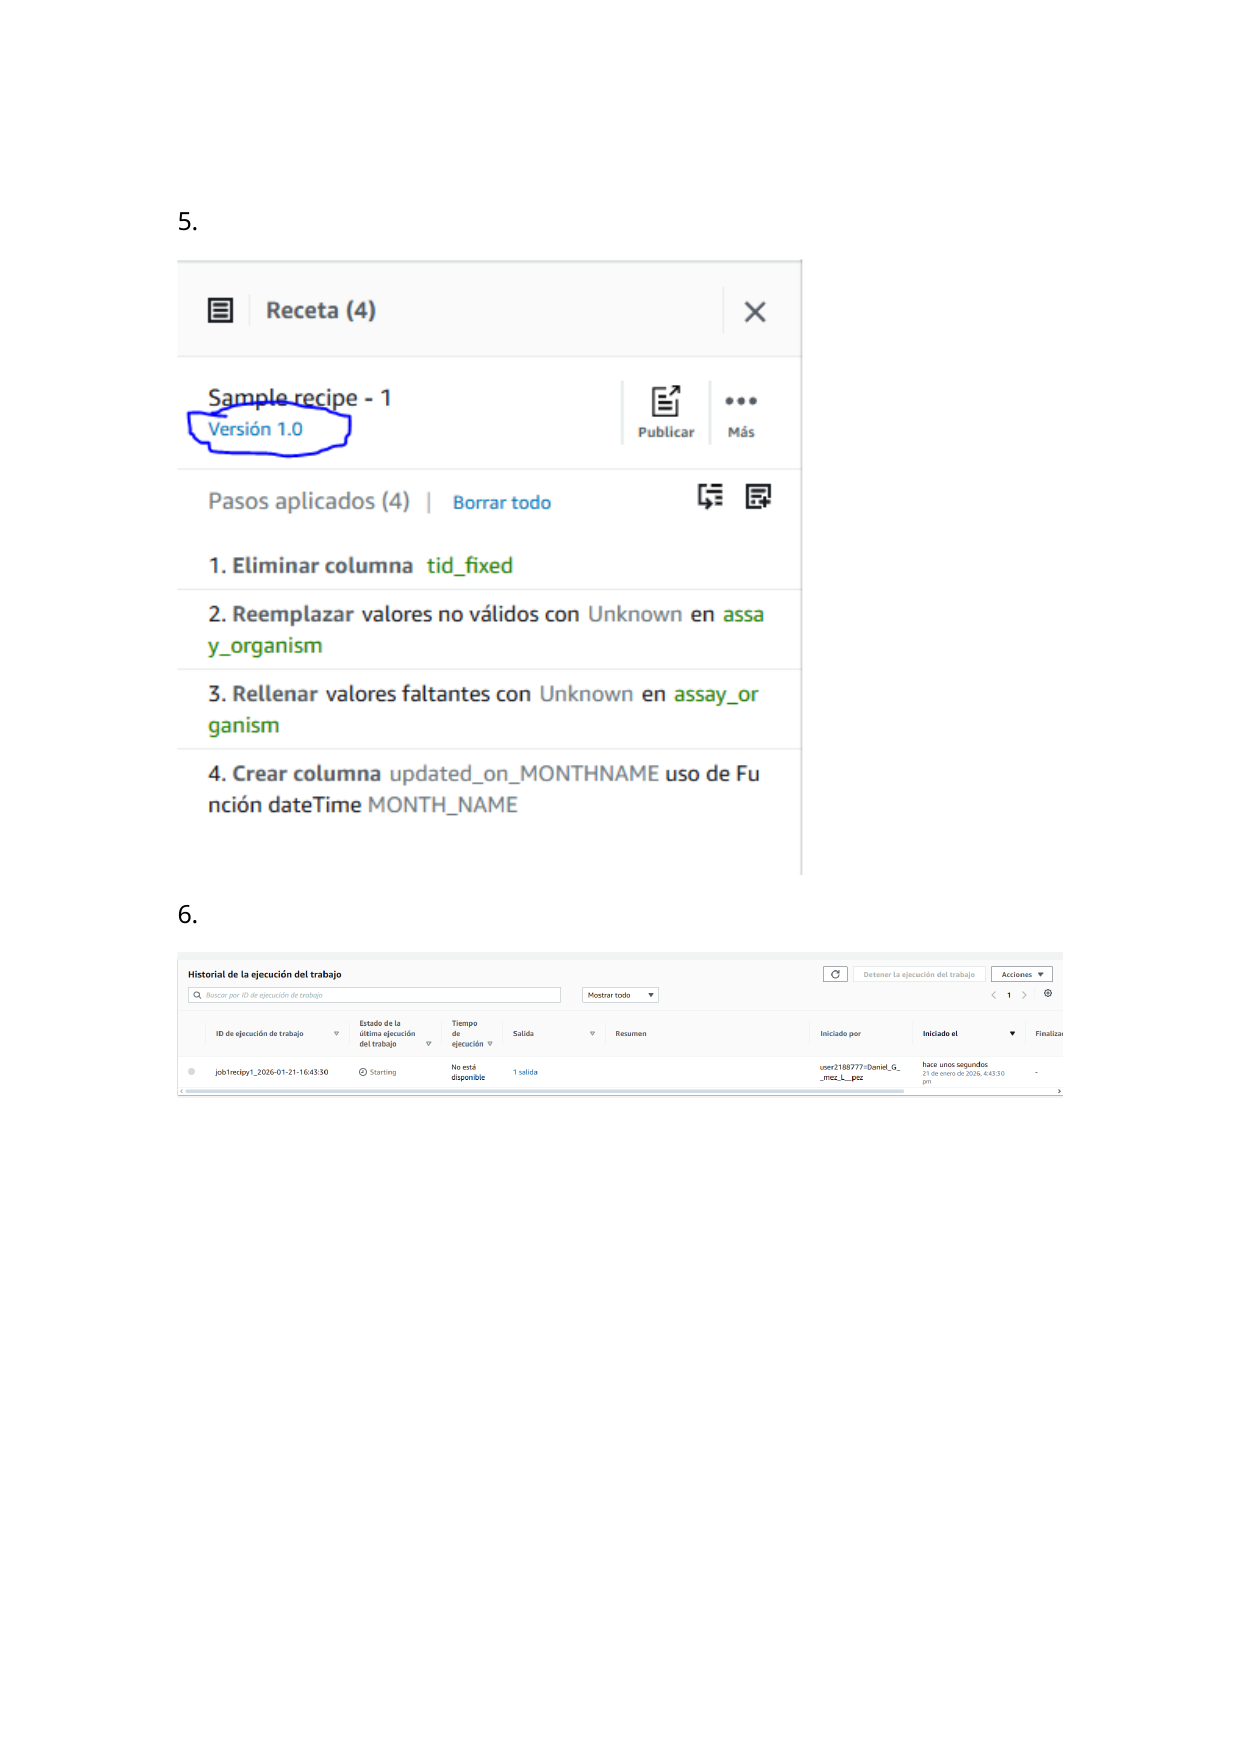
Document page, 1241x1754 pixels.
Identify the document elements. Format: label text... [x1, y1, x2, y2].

text 6. [177, 897, 1063, 931]
text 5. [177, 203, 1063, 237]
